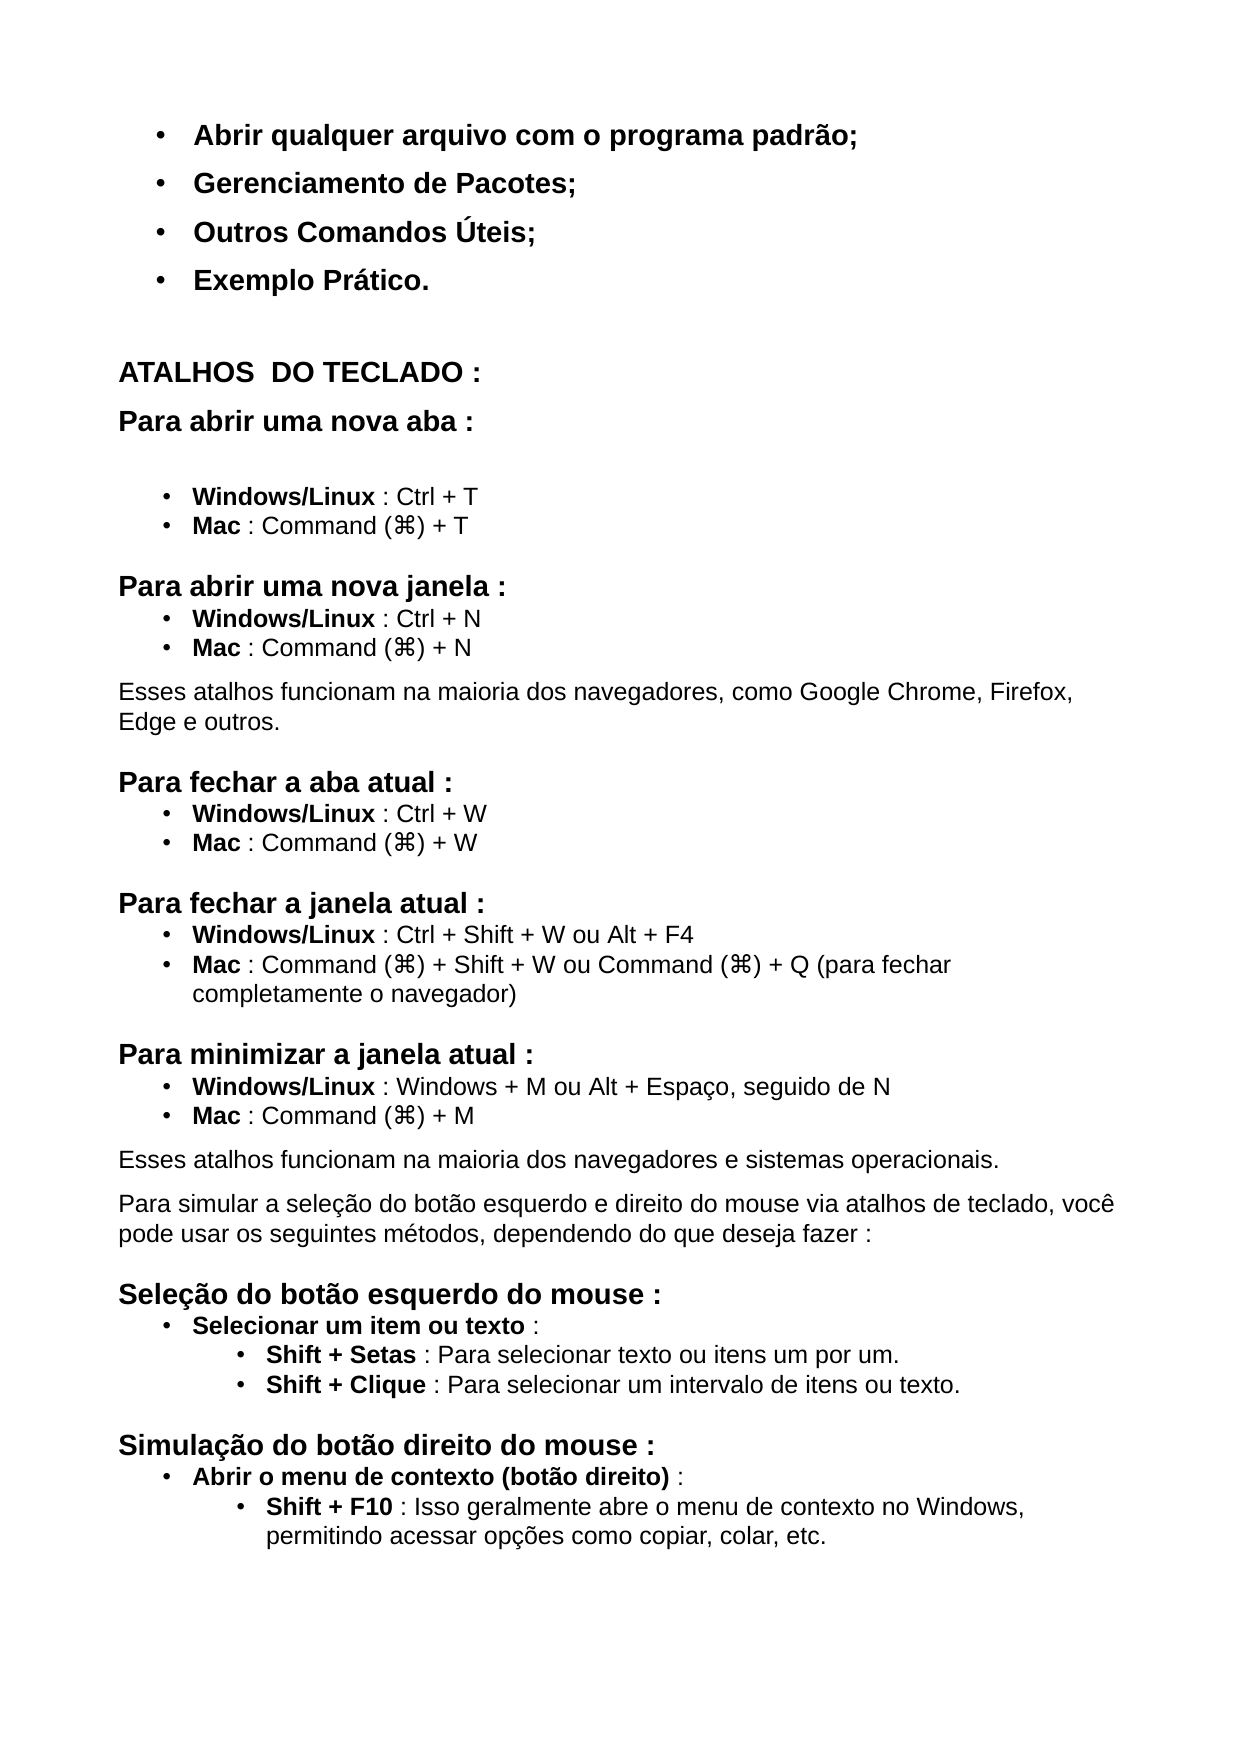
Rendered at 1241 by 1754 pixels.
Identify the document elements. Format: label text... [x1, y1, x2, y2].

subtitle Exemplo Prático. [156, 263, 1122, 297]
subtitle Para minimizar a janela atual : [118, 1037, 1122, 1071]
subtitle Para abrir uma nova janela : [118, 569, 1122, 603]
subtitle Gerenciamento de Pacotes; [156, 166, 1122, 200]
list Windows/Linux : Ctrl + Shift + W ou Alt + F4 [162, 920, 1122, 949]
list Shift + Setas : Para selecionar texto ou itens um por um. [236, 1340, 1122, 1369]
list Shift + Clique : Para selecionar um intervalo de itens ou texto. [236, 1369, 1122, 1399]
list Abrir o menu de contexto (botão direito) : [162, 1461, 1122, 1491]
subtitle Para fechar a aba atual : [118, 764, 1122, 798]
text Esses atalhos funcionam na maioria dos navegadores, como Google Chrome, Firefox, Edge e outros. [118, 676, 1122, 735]
subtitle Para fechar a janela atual : [118, 886, 1122, 920]
list Mac : Command (⌘) + T [162, 511, 1122, 540]
list Windows/Linux : Ctrl + W [162, 798, 1122, 828]
list Shift + F10 : Isso geralmente abre o menu de contexto no Windows, permitindo acessar opções como copiar, colar, etc. [236, 1491, 1122, 1550]
list Windows/Linux : Windows + M ou Alt + Espaço, seguido de N [162, 1071, 1122, 1100]
list Windows/Linux : Ctrl + T [162, 481, 1122, 511]
subtitle ATALHOS DO TECLADO : [118, 356, 1122, 389]
text Esses atalhos funcionam na maioria dos navegadores e sistemas operacionais. [118, 1144, 1122, 1174]
list Windows/Linux : Ctrl + N [162, 603, 1122, 632]
list Mac : Command (⌘) + M [162, 1100, 1122, 1130]
subtitle Seleção do botão esquerdo do mouse : [118, 1277, 1122, 1310]
text Para simular a seleção do botão esquerdo e direito do mouse via atalhos de teclado, você pode usar os seguintes métodos, dependendo do que deseja fazer : [118, 1188, 1122, 1247]
list Mac : Command (⌘) + W [162, 828, 1122, 857]
list Selecionar um item ou texto : [162, 1310, 1122, 1340]
list Mac : Command (⌘) + Shift + W ou Command (⌘) + Q (para fechar completamente o navegador) [162, 949, 1122, 1008]
subtitle Para abrir uma nova aba : [118, 404, 1122, 437]
subtitle Abrir qualquer arquivo com o programa padrão; [156, 118, 1122, 152]
subtitle Simulação do botão direito do mouse : [118, 1428, 1122, 1461]
subtitle Outros Comandos Úteis; [156, 215, 1122, 248]
list Mac : Command (⌘) + N [162, 632, 1122, 662]
